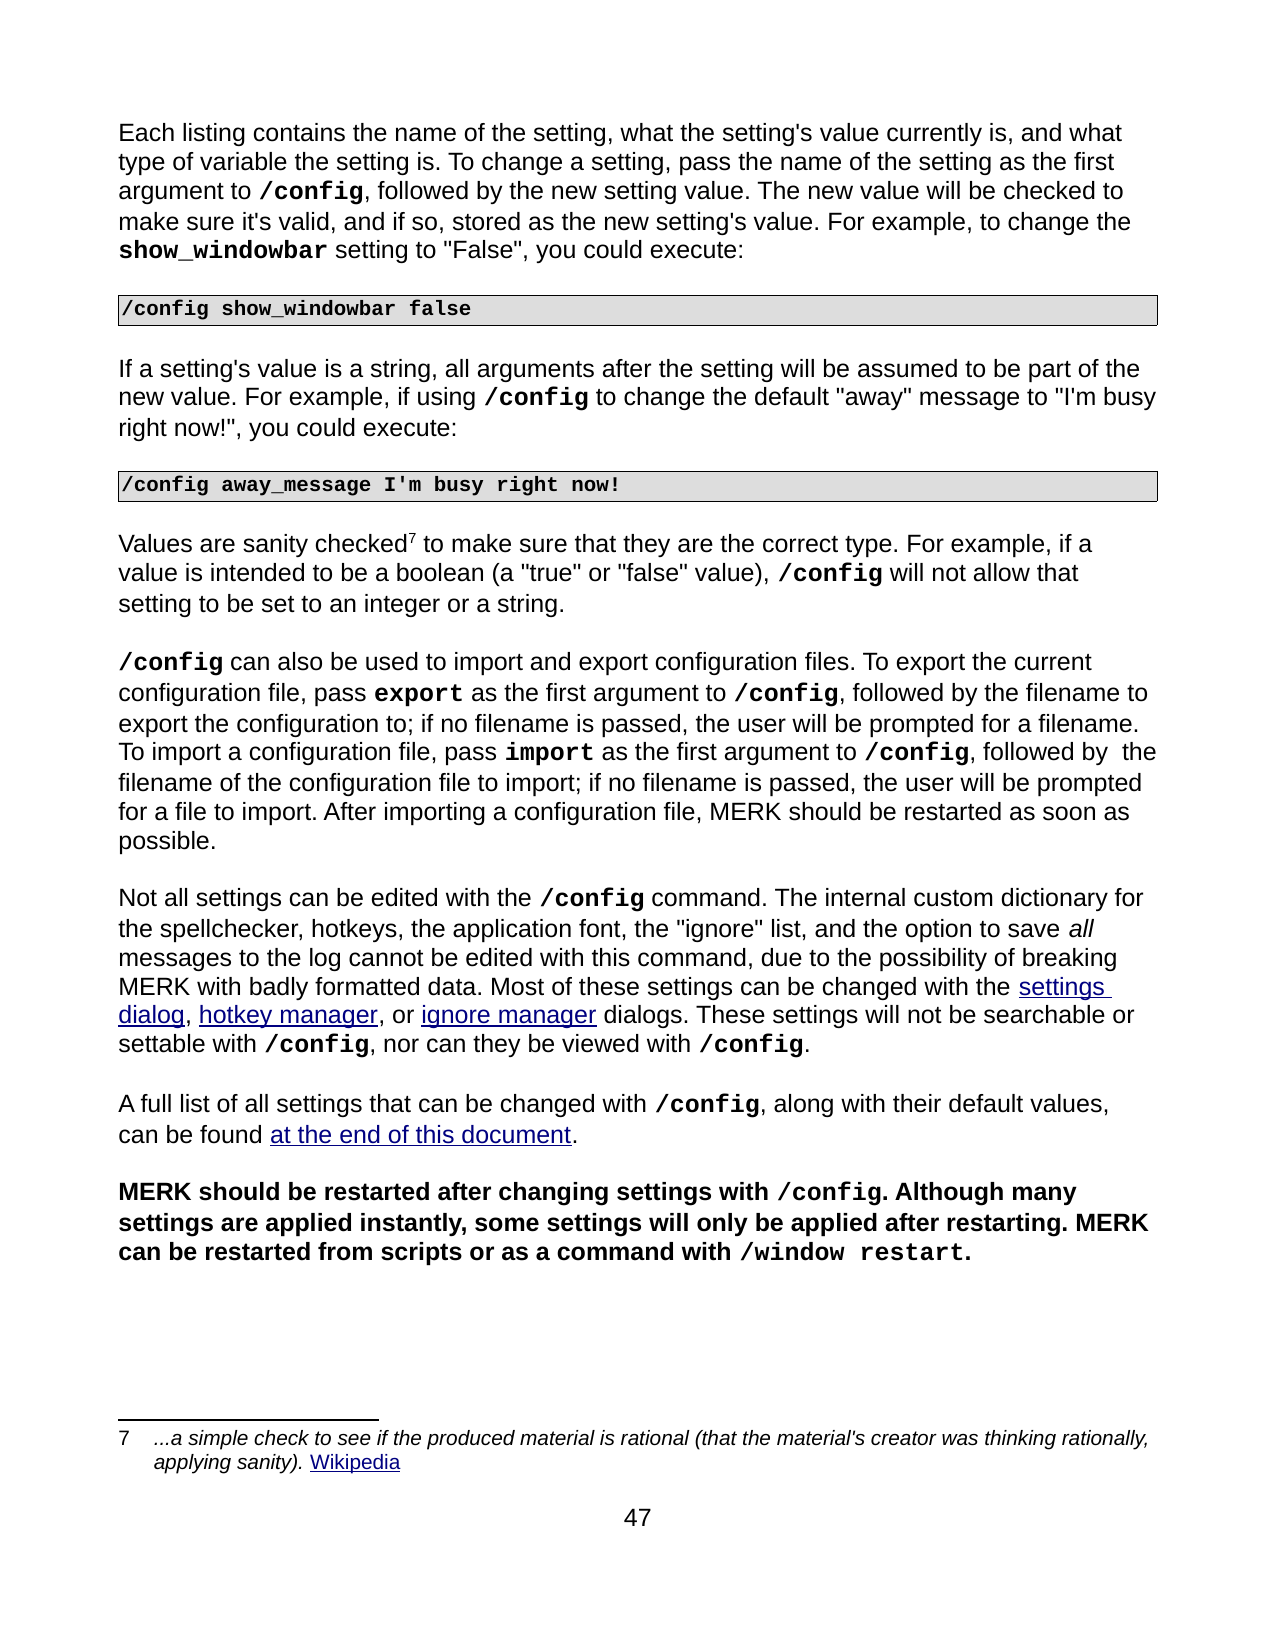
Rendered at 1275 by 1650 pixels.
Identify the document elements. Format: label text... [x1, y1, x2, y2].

table_header /config away_message I'm busy right now! [119, 472, 1157, 501]
text MERK should be restarted after changing settings with /config. Although many settings are applied instantly, some settings will only be applied after restarting. MERK can be restarted from scripts or as a command with /window restart. [118, 1177, 1157, 1268]
table_header /config show_windowbar false [119, 296, 1157, 325]
text If a setting's value is a string, all arguments after the setting will be assumed to be part of the new value. For example, if using /config to change the default "away" message to "I'm busy right now!", you could execute: [118, 354, 1157, 442]
text /config can also be used to import and export configuration files. To export the current configuration file, pass export as the first argument to /config, followed by the filename to export the configuration to; if no filename is passed, the user will be prompted for a filename. To import a configuration file, pass import as the first argument to /config, followed by the filename of the configuration file to import; if no filename is passed, the user will be prompted for a file to import. After importing a configuration file, MERK should be restarted as soon as possible. [118, 647, 1157, 854]
text Each listing contains the name of the setting, what the setting's value currently is, and what type of variable the setting is. To change a setting, pass the name of the setting as the first argument to /config, followed by the new setting value. The new value will be checked to make sure it's valid, and if so, stored as the new setting's value. For example, to change the show_windowbar setting to "False", you could execute: [118, 118, 1157, 266]
text Not all settings can be edited with the /config command. The internal custom dictionary for the spellchecker, hotkeys, the application font, the "ignore" list, and the option to save all messages to the log cannot be edited with this command, due to the possibility of breaking MERK with badly formatted data. Most of these settings can be changed with the settings dialog, hotkey manager, or ignore manager dialogs. These settings will not be searchable or settable with /config, nor can they be viewed with /config. [118, 883, 1157, 1060]
text Values are sanity checked to make sure that they are the correct type. For example, if a value is intended to be a boolean (a "true" or "false" value), /config will not allow that setting to be set to an integer or a string. [118, 529, 1157, 618]
text ...a simple check to see if the produced material is rational (that the material's creator was thinking rationally, applying sanity). Wikipedia [118, 1426, 1157, 1474]
text A full list of all settings that can be changed with /config, along with their default values, can be found at the end of this document. [118, 1089, 1157, 1148]
